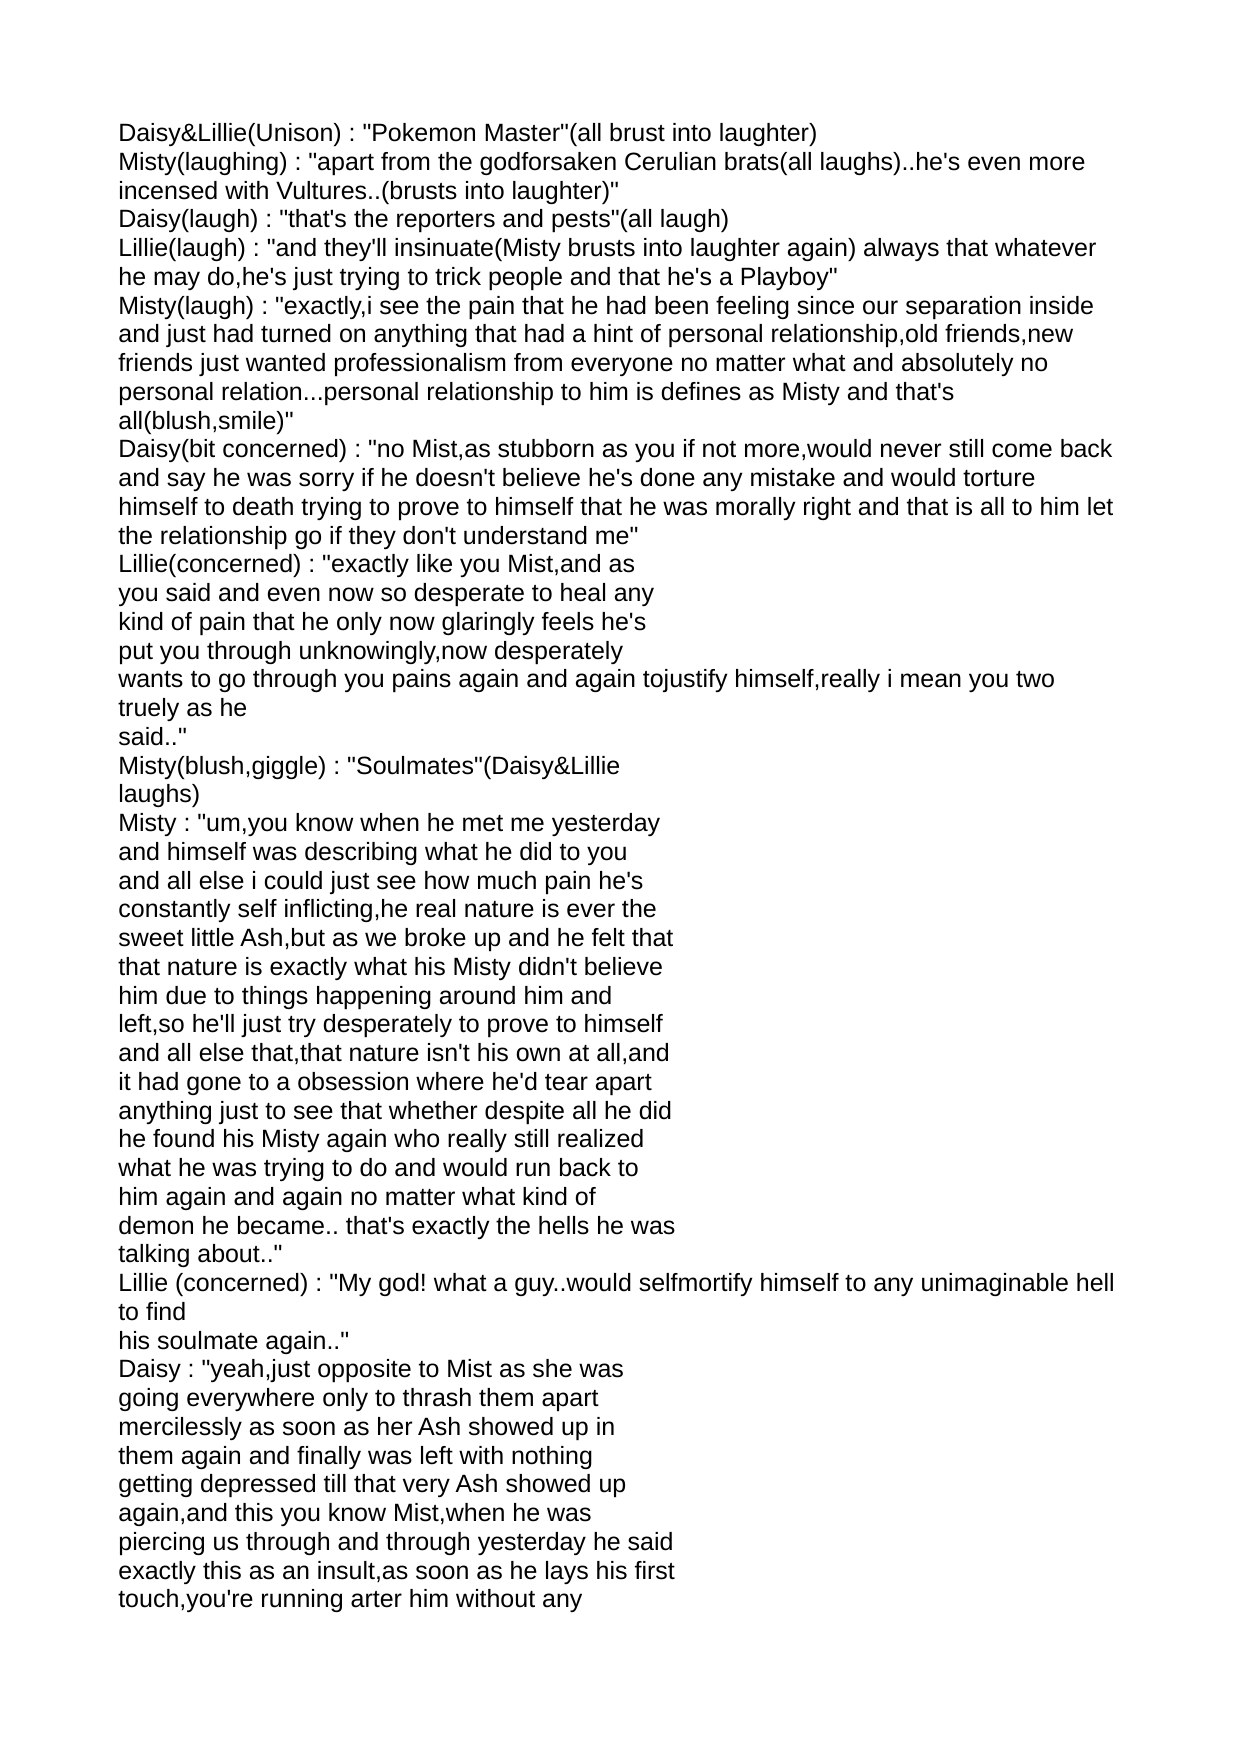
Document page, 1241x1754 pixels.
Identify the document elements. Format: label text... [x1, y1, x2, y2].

text and himself was describing what he did to you [118, 837, 1122, 866]
text laughs) [118, 779, 1122, 808]
text put you through unknowingly,now desperately [118, 636, 1122, 664]
text left,so he'll just try desperately to prove to himself [118, 1009, 1122, 1038]
text Daisy(bit concerned) : "no Mist,as stubborn as you if not more,would never still come back and say he was sorry if he doesn't believe he's done any mistake and would torture himself to death trying to prove to himself that he was morally right and that is all to him let the relationship go if they don't understand me" [118, 434, 1122, 549]
text it had gone to a obsession where he'd tear apart [118, 1067, 1122, 1096]
text him due to things happening around him and [118, 981, 1122, 1009]
text talking about.." [118, 1239, 1122, 1268]
text and all else i could just see how much pain he's [118, 866, 1122, 894]
text you said and even now so desperate to heal any [118, 578, 1122, 607]
text kind of pain that he only now glaringly feels he's [118, 607, 1122, 636]
text Daisy(laugh) : "that's the reporters and pests"(all laugh) [118, 204, 1122, 233]
text getting depressed till that very Ash showed up [118, 1469, 1122, 1498]
text Lillie(laugh) : "and they'll insinuate(Misty brusts into laughter again) always that whatever he may do,he's just trying to trick people and that he's a Playboy" [118, 233, 1122, 291]
text piercing us through and through yesterday he said [118, 1527, 1122, 1556]
text him again and again no matter what kind of [118, 1182, 1122, 1211]
text what he was trying to do and would run back to [118, 1153, 1122, 1182]
text Misty(laugh) : "exactly,i see the pain that he had been feeling since our separation inside and just had turned on anything that had a hint of personal relationship,old friends,new friends just wanted professionalism from everyone no matter what and absolutely no personal relation...personal relationship to him is defines as Misty and that's all(blush,smile)" [118, 291, 1122, 434]
text wants to go through you pains again and again tojustify himself,really i mean you two truely as he [118, 664, 1122, 722]
text incensed with Vultures..(brusts into laughter)" [118, 176, 1122, 204]
text Daisy : "yeah,just opposite to Mist as she was [118, 1354, 1122, 1383]
text anything just to see that whether despite all he did [118, 1096, 1122, 1124]
text again,and this you know Mist,when he was [118, 1498, 1122, 1527]
text that nature is exactly what his Misty didn't believe [118, 952, 1122, 981]
text exactly this as an insult,as soon as he lays his first [118, 1556, 1122, 1584]
text sweet little Ash,but as we broke up and he felt that [118, 923, 1122, 952]
text Lillie(concerned) : "exactly like you Mist,and as [118, 549, 1122, 578]
text going everywhere only to thrash them apart [118, 1383, 1122, 1412]
text Misty(laughing) : "apart from the godforsaken Cerulian brats(all laughs)..he's even more [118, 147, 1122, 176]
text demon he became.. that's exactly the hells he was [118, 1211, 1122, 1239]
text touch,you're running arter him without any [118, 1584, 1122, 1613]
text mercilessly as soon as her Ash showed up in [118, 1412, 1122, 1441]
text and all else that,that nature isn't his own at all,and [118, 1038, 1122, 1067]
text Misty(blush,giggle) : "Soulmates"(Daisy&Lillie [118, 751, 1122, 779]
text Misty : "um,you know when he met me yesterday [118, 808, 1122, 837]
text he found his Misty again who really still realized [118, 1124, 1122, 1153]
text Daisy&Lillie(Unison) : "Pokemon Master"(all brust into laughter) [118, 118, 1122, 147]
text said.." [118, 722, 1122, 751]
text his soulmate again.." [118, 1326, 1122, 1354]
text them again and finally was left with nothing [118, 1441, 1122, 1469]
text Lillie (concerned) : "My god! what a guy..would selfmortify himself to any unimaginable hell to find [118, 1268, 1122, 1326]
text constantly self inflicting,he real nature is ever the [118, 894, 1122, 923]
